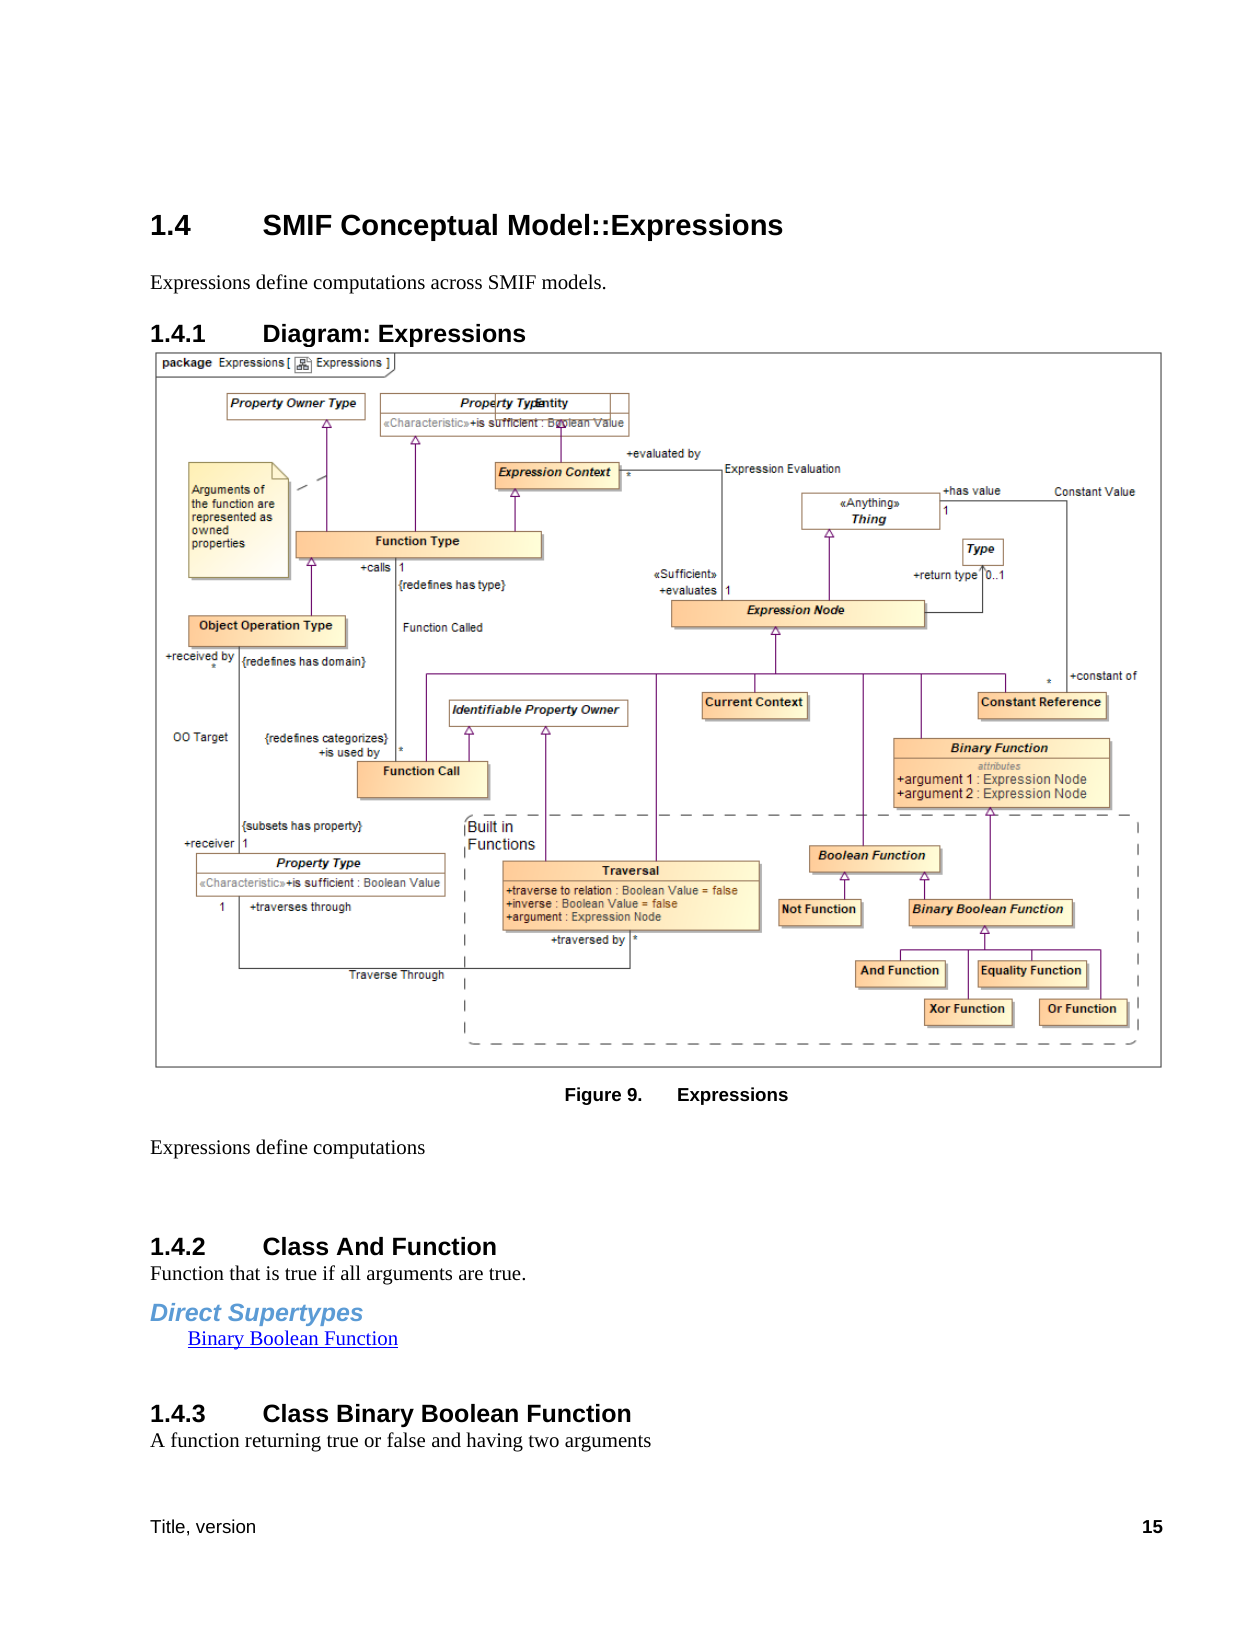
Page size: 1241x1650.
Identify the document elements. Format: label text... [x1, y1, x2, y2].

subtitle Class Binary Boolean Function [150, 1399, 1165, 1428]
text Function that is true if all arguments are true. [150, 1261, 1165, 1285]
text Expressions define computations across SMIF models. [150, 270, 1165, 294]
text Binary Boolean Function [187, 1326, 1165, 1350]
subtitle Class And Function [150, 1232, 1165, 1261]
text A function returning true or false and having two arguments [150, 1428, 1165, 1452]
subtitle Direct Supertypes [150, 1297, 1165, 1326]
subtitle Diagram: Expressions [150, 319, 1165, 347]
text Expressions define computations [150, 1135, 1165, 1159]
picture [150, 347, 1166, 1072]
subtitle SMIF Conceptual Model::Expressions [150, 208, 1165, 241]
list Expressions [187, 1084, 1165, 1106]
